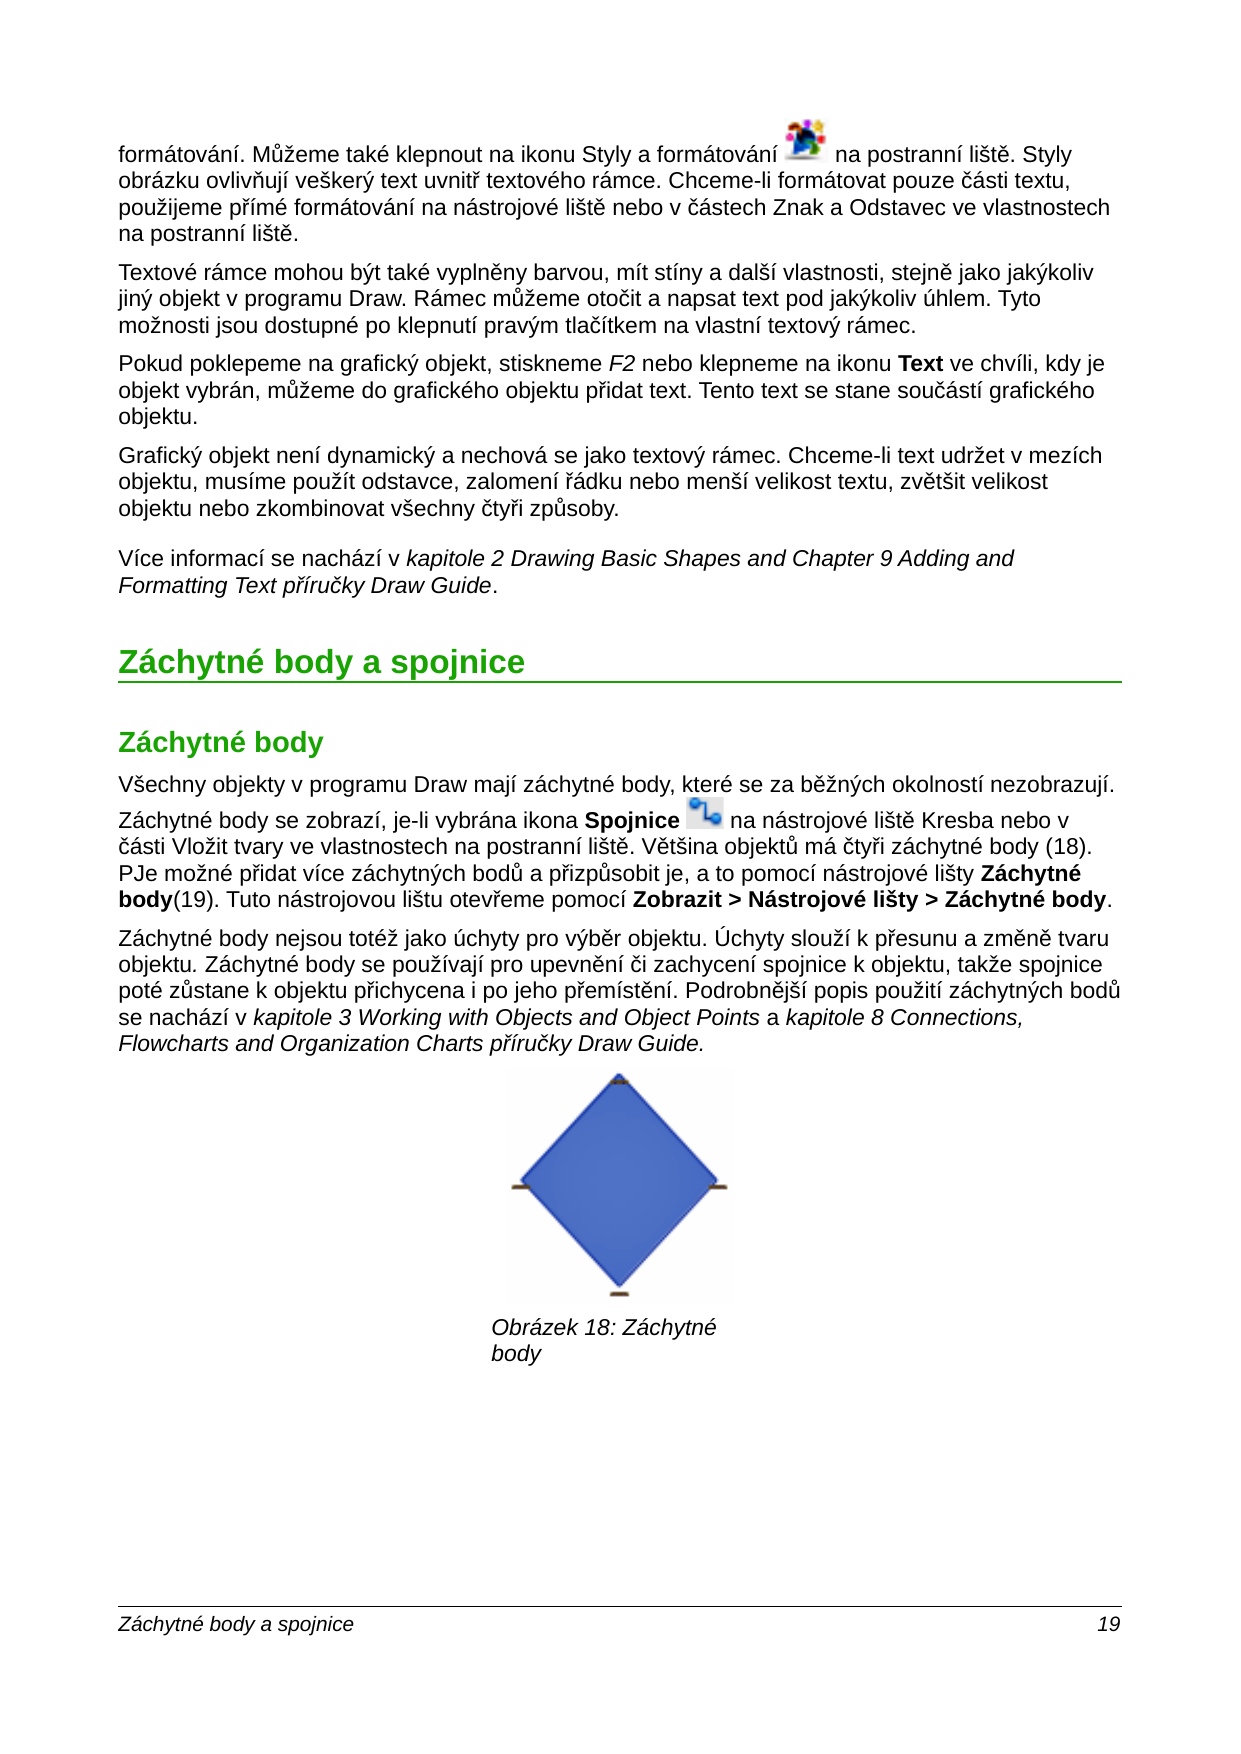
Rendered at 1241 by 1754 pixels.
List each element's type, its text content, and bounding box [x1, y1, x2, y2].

text Textové rámce mohou být také vyplněny barvou, mít stíny a další vlastnosti, stejně jako jakýkoliv jiný objekt v programu Draw. Rámec můžeme otočit a napsat text pod jakýkoliv úhlem. Tyto možnosti jsou dostupné po klepnutí pravým tlačítkem na vlastní textový rámec. [118, 259, 1122, 338]
picture [784, 118, 829, 163]
text Záchytné body nejsou totéž jako úchyty pro výběr objektu. Úchyty slouží k přesunu a změně tvaru objektu. Záchytné body se používají pro upevnění či zachycení spojnice k objektu, takže spojnice poté zůstane k objektu přichycena i po jeho přemístění. Podrobnější popis použití záchytných bodů se nachází v kapitole 3 Working with Objects and Object Points a kapitole 8 Connections, Flowcharts and Organization Charts příručky Draw Guide. [118, 925, 1122, 1056]
text Grafický objekt není dynamický a nechová se jako textový rámec. Chceme-li text udržet v mezích objektu, musíme použít odstavce, zalomení řádku nebo menší velikost textu, zvětšit velikost objektu nebo zkombinovat všechny čtyři způsoby. [118, 442, 1122, 521]
picture [506, 1068, 734, 1303]
picture [686, 797, 724, 829]
subtitle Záchytné body a spojnice [118, 642, 1122, 681]
text Obrázek 18: Záchytné body [491, 1313, 749, 1366]
list Více informací se nachází v kapitole 2 Drawing Basic Shapes and Chapter 9 Adding and Formatting Text příručky Draw Guide. [118, 545, 1122, 598]
text formátování. Můžeme také klepnout na ikonu Styly a formátování na postranní liště. Styly obrázku ovlivňují veškerý text uvnitř textového rámce. Chceme-li formátovat pouze části textu, použijeme přímé formátování na nástrojové liště nebo v částech Znak a Odstavec ve vlastnostech na postranní liště. [118, 118, 1122, 246]
text Všechny objekty v programu Draw mají záchytné body, které se za běžných okolností nezobrazují. Záchytné body se zobrazí, je-li vybrána ikona Spojnice na nástrojové liště Kresba nebo v části Vložit tvary ve vlastnostech na postranní liště. Většina objektů má čtyři záchytné body (obrázek 18). PJe možné přidat více záchytných bodů a přizpůsobit je, a to pomocí nástrojové lišty Záchytné body(obrázek 19). Tuto nástrojovou lištu otevřeme pomocí Zobrazit > Nástrojové lišty > Záchytné body. [118, 771, 1122, 912]
subtitle Záchytné body [118, 725, 1122, 758]
text Pokud poklepeme na grafický objekt, stiskneme F2 nebo klepneme na ikonu Text ve chvíli, kdy je objekt vybrán, můžeme do grafického objektu přidat text. Tento text se stane součástí grafického objektu. [118, 350, 1122, 429]
